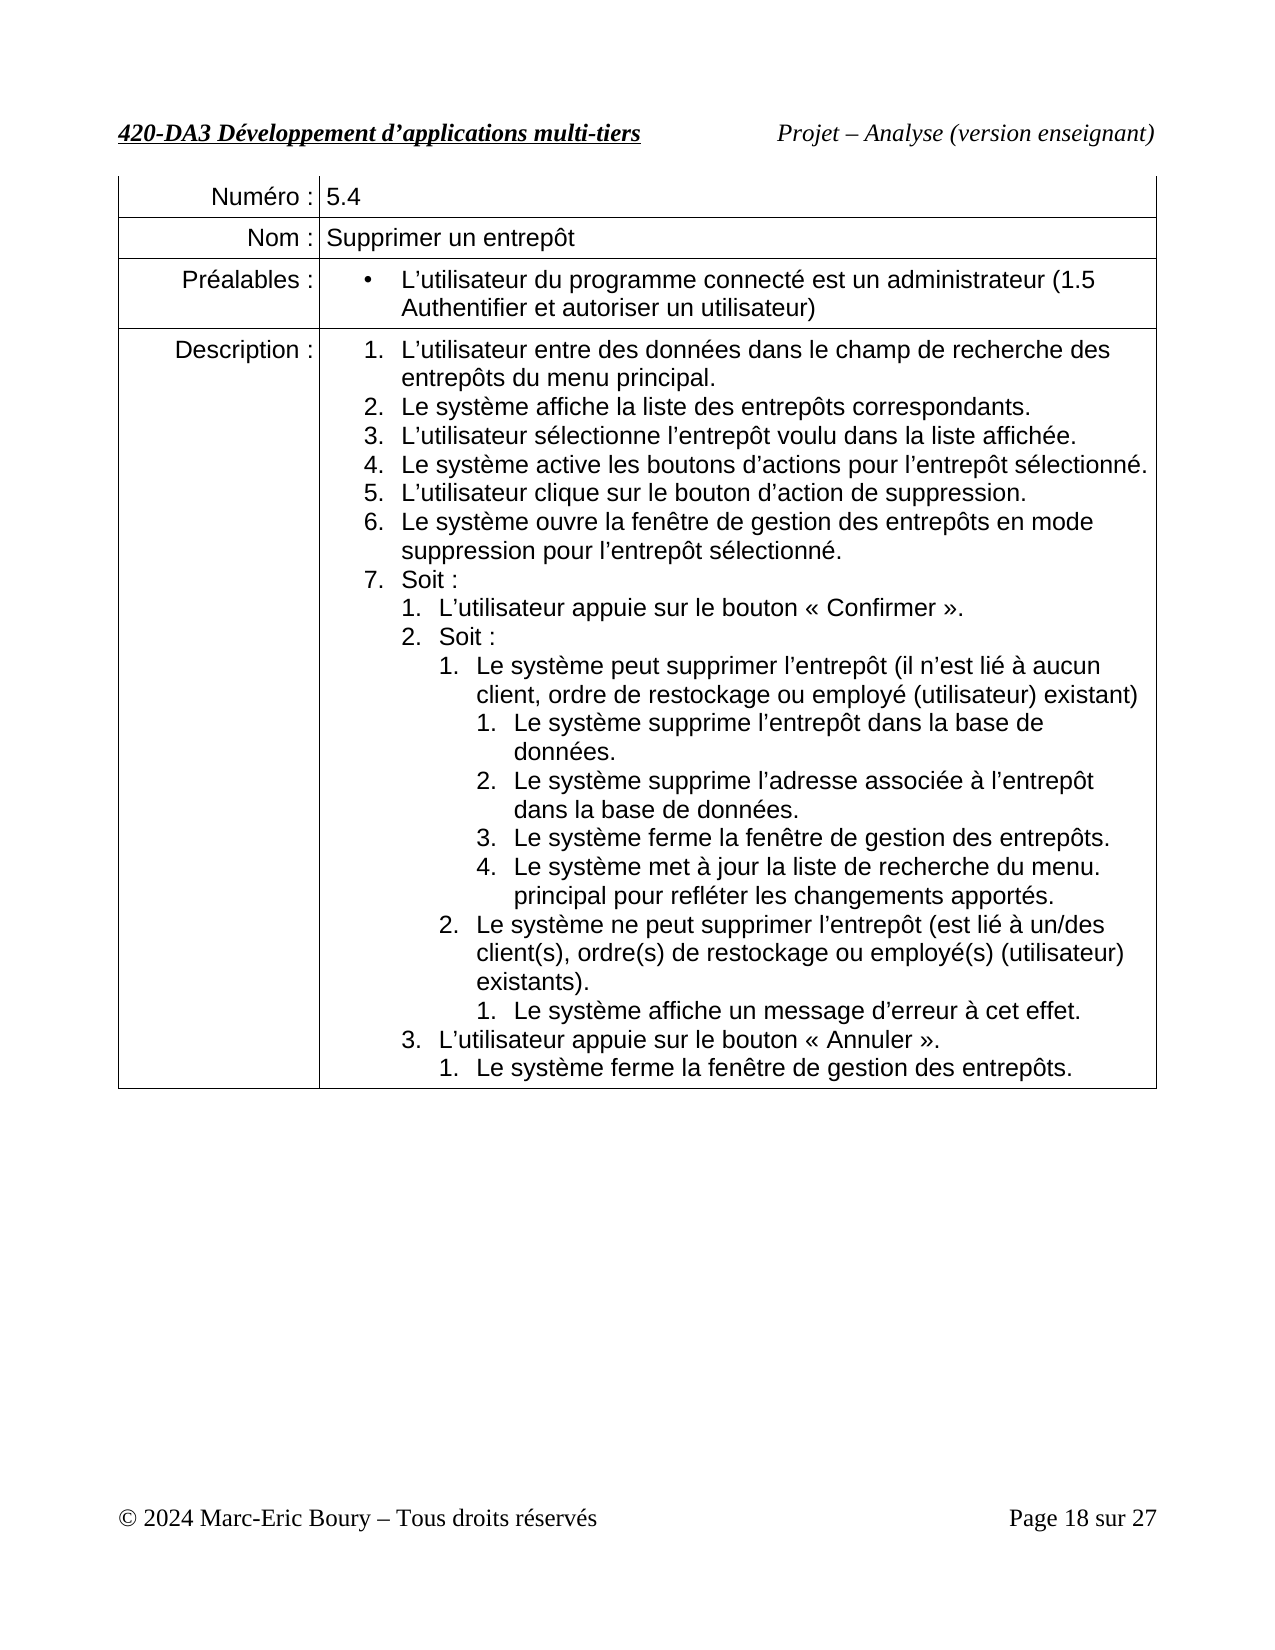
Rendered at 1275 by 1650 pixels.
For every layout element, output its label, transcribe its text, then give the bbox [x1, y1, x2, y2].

table_cell Préalables : [119, 259, 319, 328]
table_cell L’utilisateur du programme connecté est un administrateur (1.5 Authentifier et autoriser un utilisateur) [320, 259, 1156, 328]
table_cell Numéro : [119, 176, 319, 217]
table_cell Supprimer un entrepôt [320, 218, 1156, 258]
table_cell Description : [119, 329, 319, 1088]
table_cell 5.4 [320, 176, 1156, 217]
table_cell Nom : [119, 218, 319, 258]
table_cell L’utilisateur entre des données dans le champ de recherche des entrepôts du menu principal. Le système affiche la liste des entrepôts correspondants. L’utilisateur sélectionne l’entrepôt voulu dans la liste affichée. Le système active les boutons d’actions pour l’entrepôt sélectionné. L’utilisateur clique sur le bouton d’action de suppression. Le système ouvre la fenêtre de gestion des entrepôts en mode suppression pour l’entrepôt sélectionné. Soit : L’utilisateur appuie sur le bouton « Confirmer ». Soit : Le système peut supprimer l’entrepôt (il n’est lié à aucun client, ordre de restockage ou employé (utilisateur) existant) Le système supprime l’entrepôt dans la base de données. Le système supprime l’adresse associée à l’entrepôt dans la base de données. Le système ferme la fenêtre de gestion des entrepôts. Le système met à jour la liste de recherche du menu. principal pour refléter les changements apportés. Le système ne peut supprimer l’entrepôt (est lié à un/des client(s), ordre(s) de restockage ou employé(s) (utilisateur) existants). Le système affiche un message d’erreur à cet effet. L’utilisateur appuie sur le bouton « Annuler ». Le système ferme la fenêtre de gestion des entrepôts. [320, 329, 1156, 1088]
